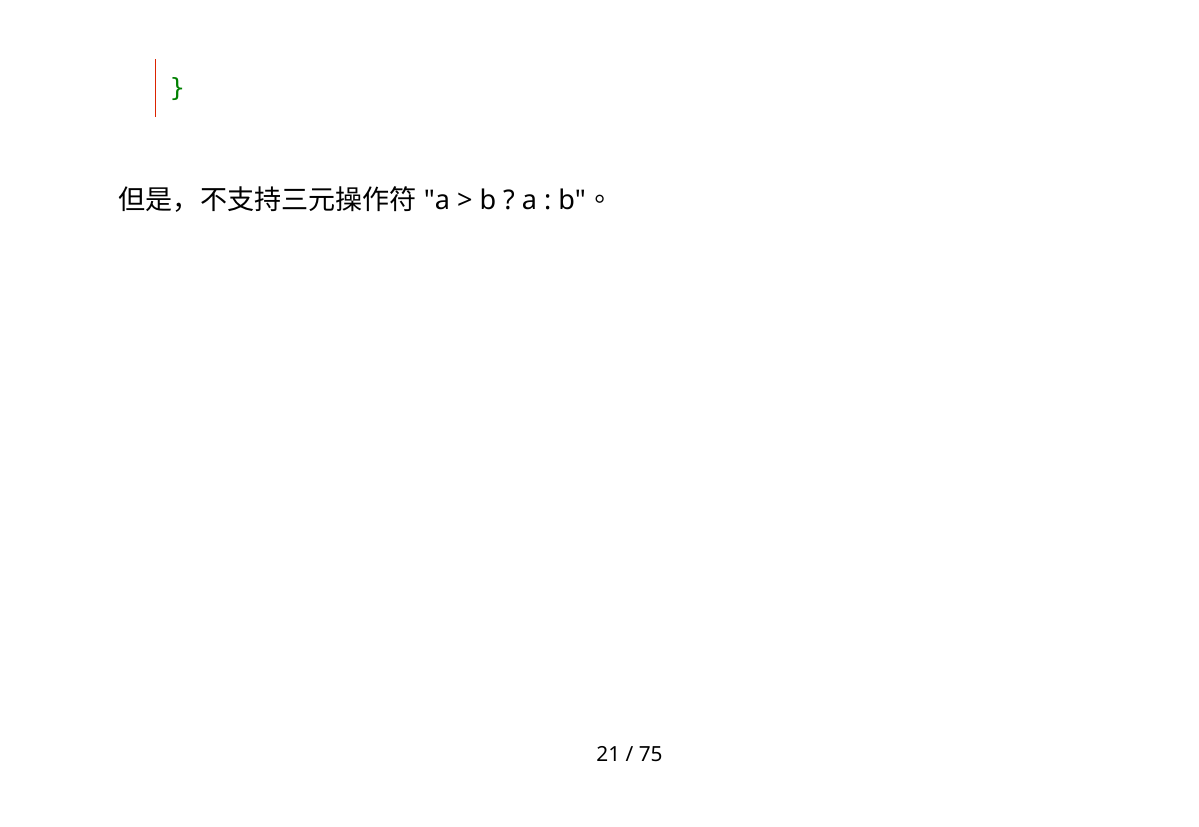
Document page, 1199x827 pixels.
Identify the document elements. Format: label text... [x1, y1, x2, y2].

text 但是，不支持三元操作符 "a > b ? a : b"。 [118, 178, 1140, 217]
text } [154, 58, 1140, 117]
